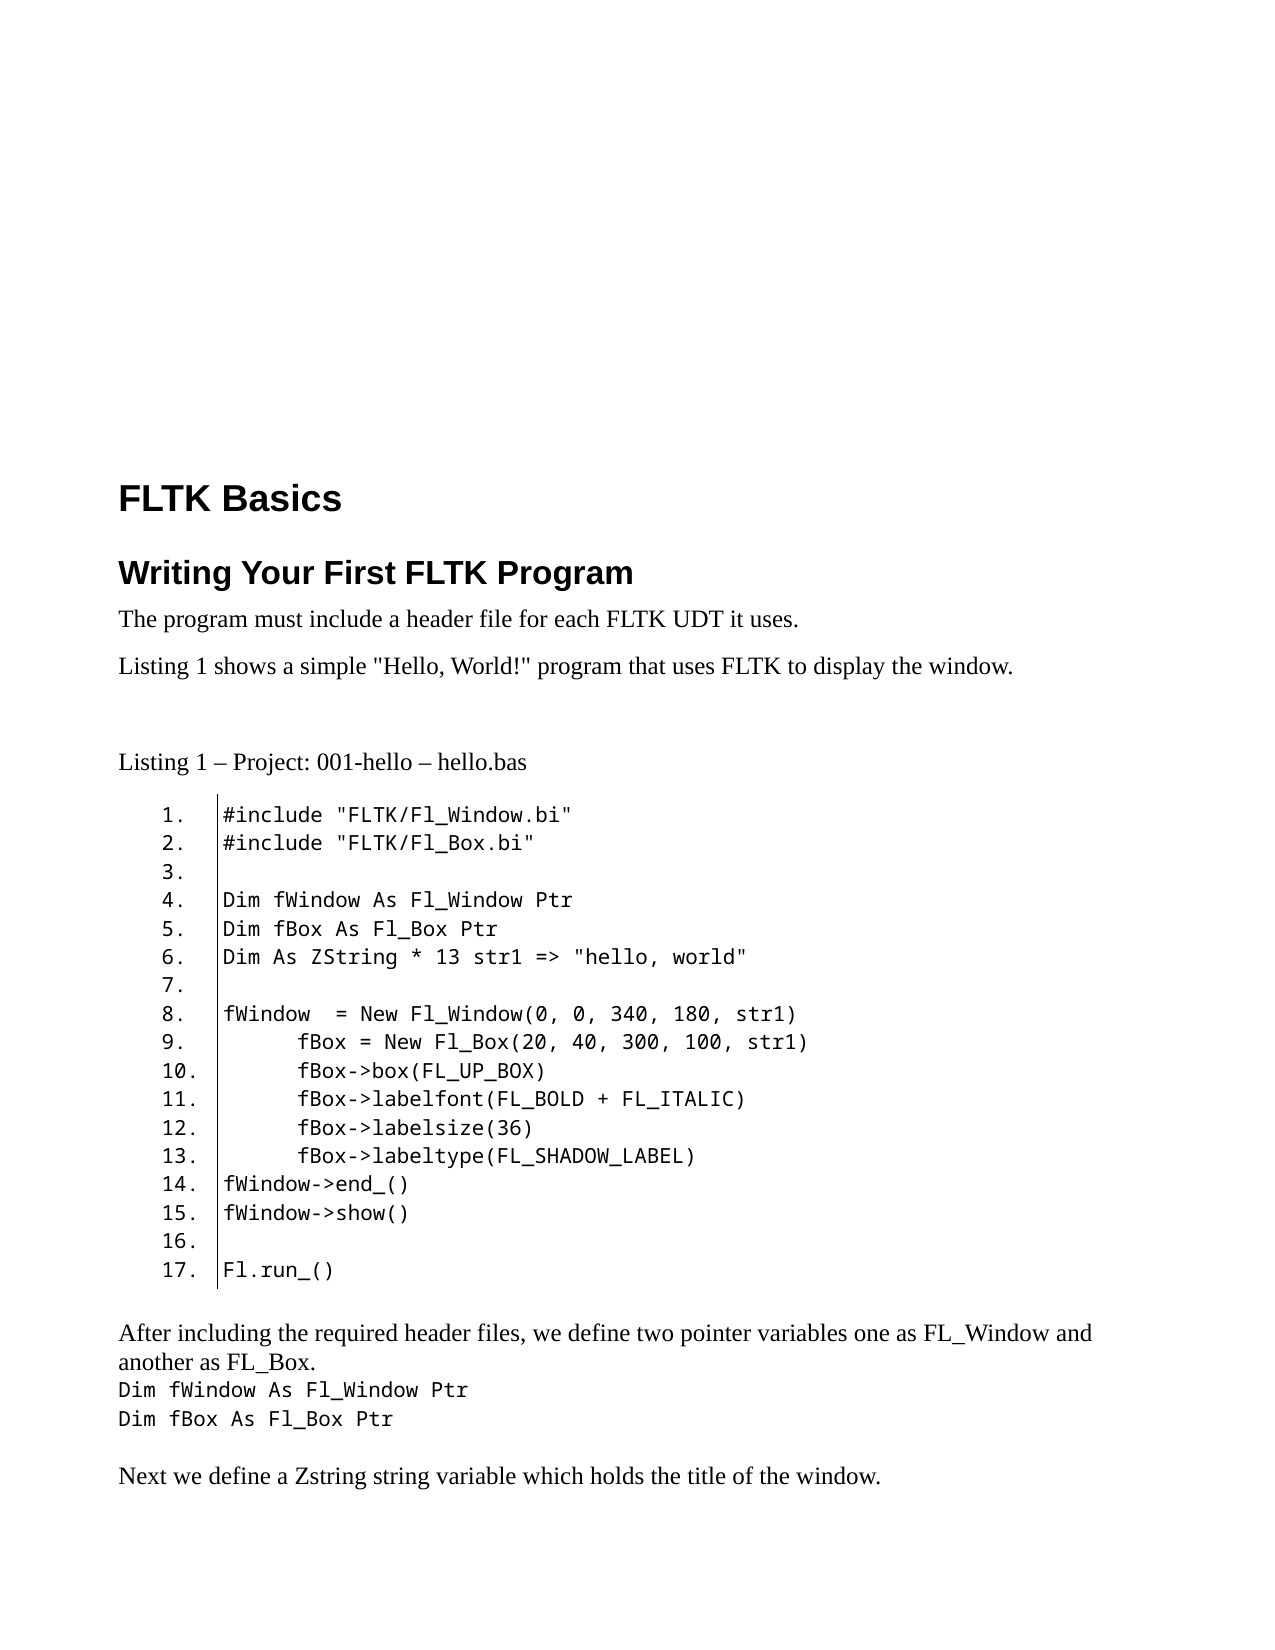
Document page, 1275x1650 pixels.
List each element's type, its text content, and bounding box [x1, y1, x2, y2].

text Next we define a Zstring string variable which holds the title of the window. [118, 1461, 1157, 1490]
text The program must include a header file for each FLTK UDT it uses. [118, 604, 1157, 632]
subtitle FLTK Basics [118, 476, 1157, 519]
text Dim fBox As Fl_Box Ptr [118, 1404, 1157, 1432]
subtitle Writing Your First FLTK Program [118, 553, 1157, 591]
text Listing 1 shows a simple "Hello, World!" program that uses FLTK to display the window. [118, 651, 1157, 680]
text Listing 1 – Project: 001-hello – hello.bas [118, 747, 1157, 775]
table_header [118, 794, 217, 1289]
text After including the required header files, we define two pointer variables one as FL_Window and another as FL_Box. [118, 1318, 1157, 1375]
text Dim fWindow As Fl_Window Ptr [118, 1375, 1157, 1404]
table_header #include "FLTK/Fl_Window.bi" #include "FLTK/Fl_Box.bi" Dim fWindow As Fl_Window Ptr Dim fBox As Fl_Box Ptr Dim As ZString * 13 str1 => "hello, world" fWindow = New Fl_Window(0, 0, 340, 180, str1) fBox = New Fl_Box(20, 40, 300, 100, str1) fBox->box(FL_UP_BOX) fBox->labelfont(FL_BOLD + FL_ITALIC) fBox->labelsize(36) fBox->labeltype(FL_SHADOW_LABEL) fWindow->end_() fWindow->show() Fl.run_() [218, 794, 1157, 1289]
